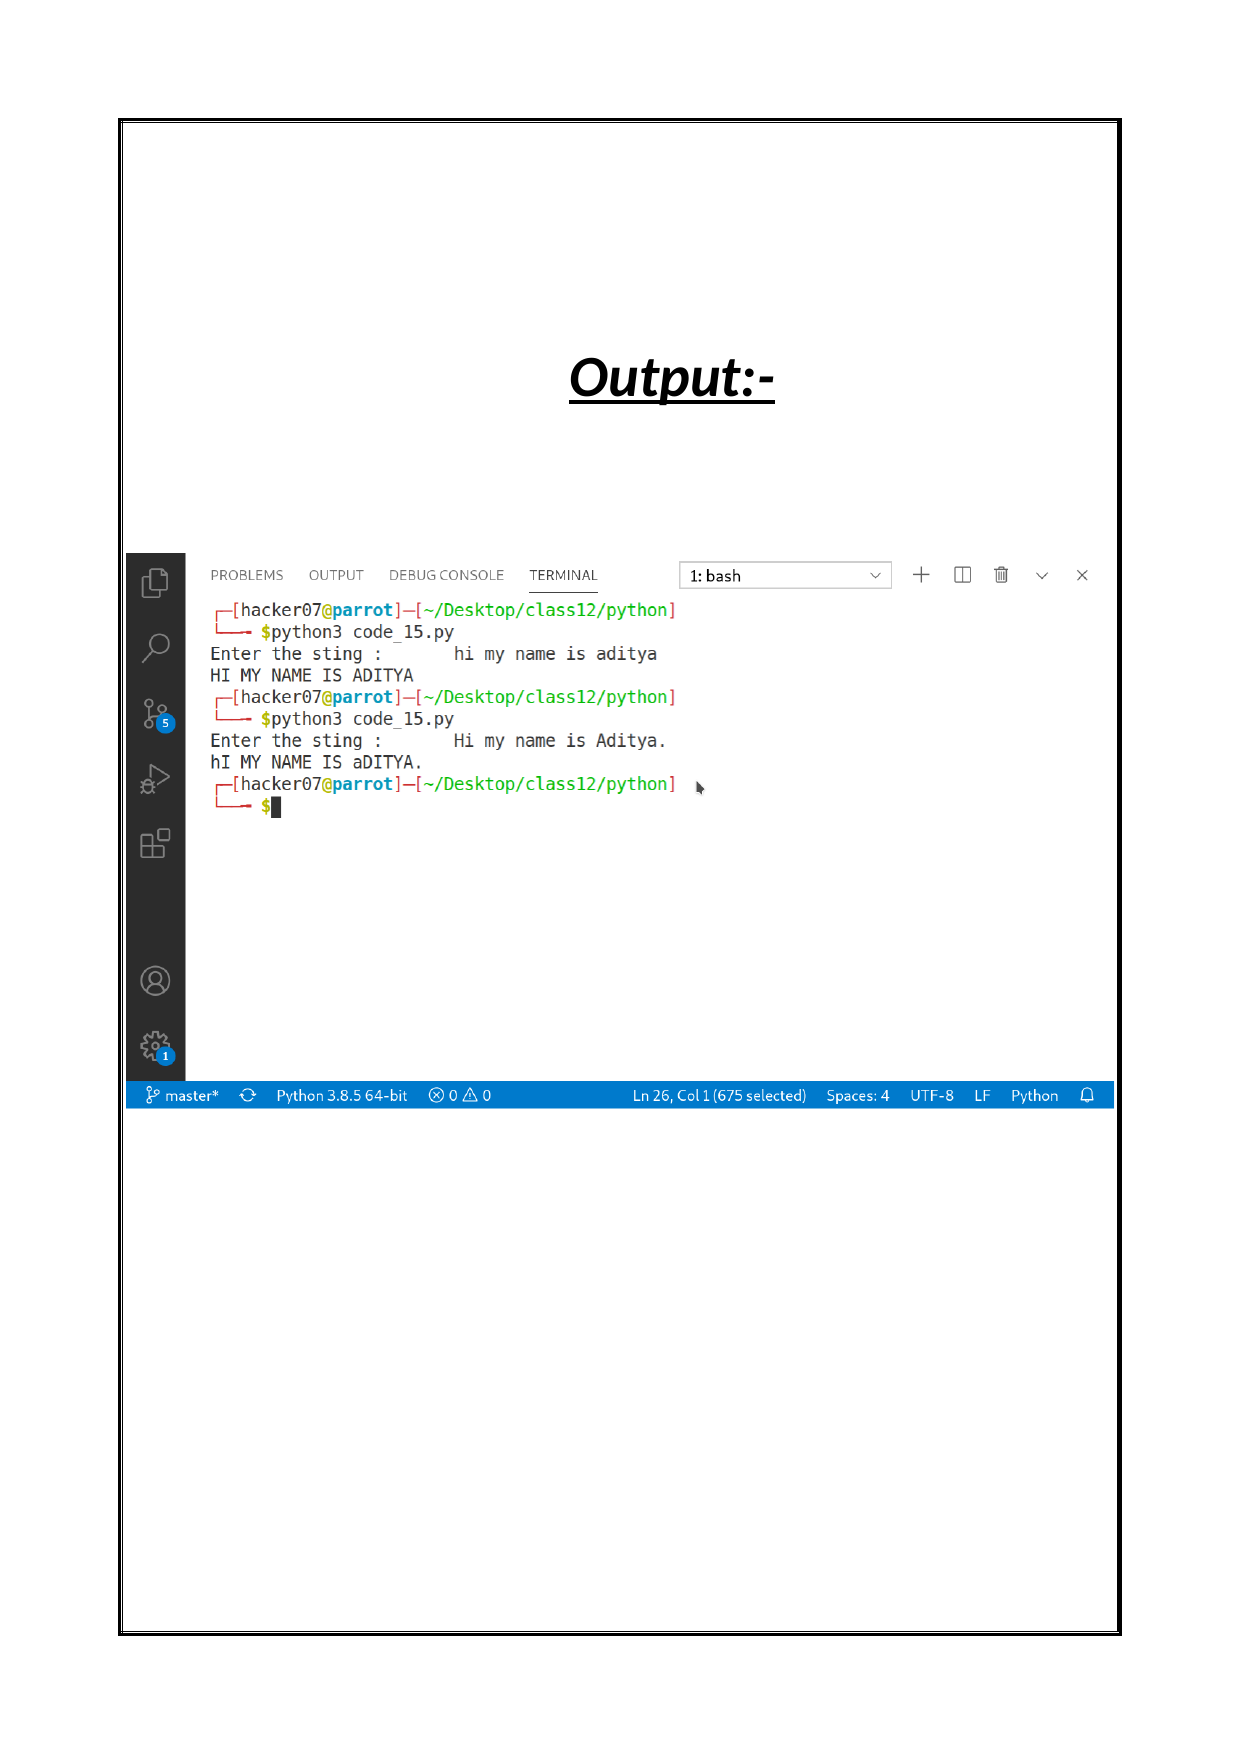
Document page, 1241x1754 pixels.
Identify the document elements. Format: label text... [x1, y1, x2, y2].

picture [126, 553, 1115, 1109]
text Output:- [126, 340, 1114, 411]
